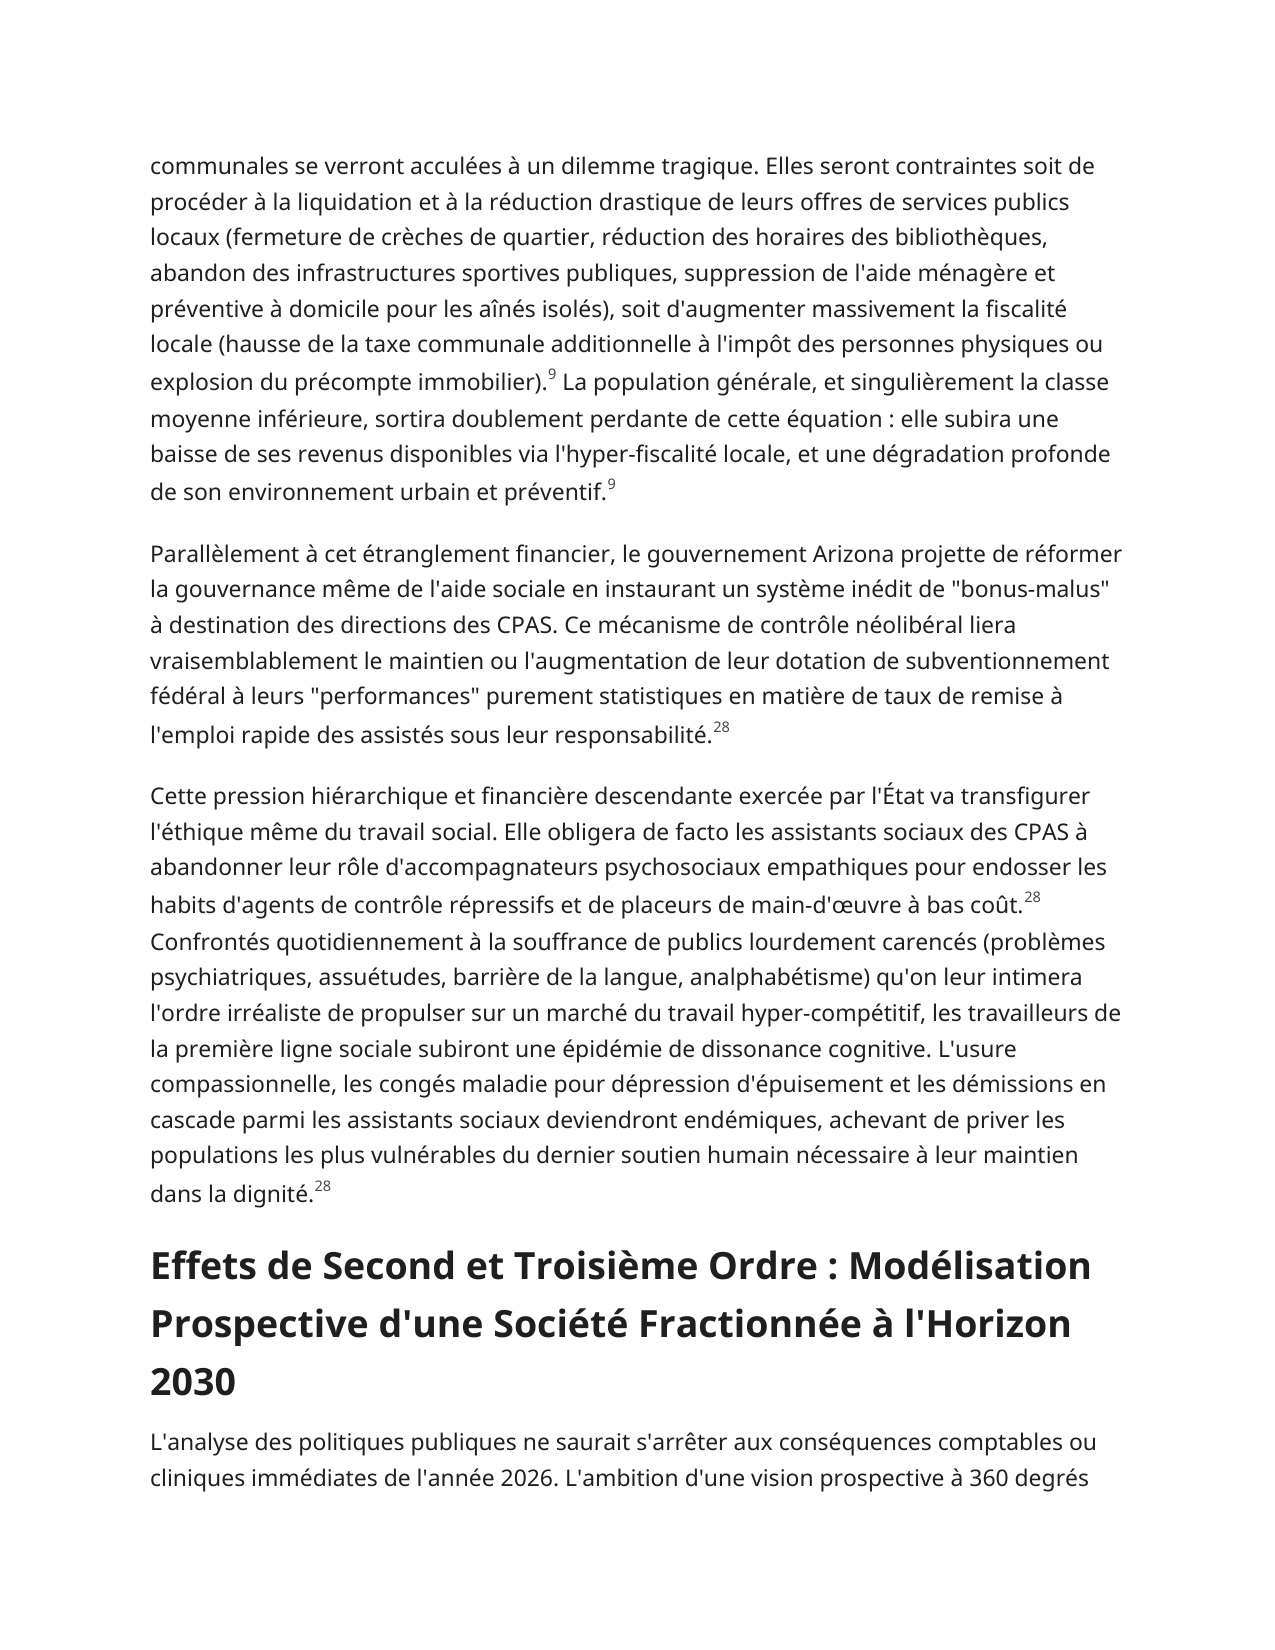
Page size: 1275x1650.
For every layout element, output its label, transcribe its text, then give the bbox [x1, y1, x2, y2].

text Cette pression hiérarchique et financière descendante exercée par l'État va transfigurer l'éthique même du travail social. Elle obligera de facto les assistants sociaux des CPAS à abandonner leur rôle d'accompagnateurs psychosociaux empathiques pour endosser les habits d'agents de contrôle répressifs et de placeurs de main-d'œuvre à bas coût.28 Confrontés quotidiennement à la souffrance de publics lourdement carencés (problèmes psychiatriques, assuétudes, barrière de la langue, analphabétisme) qu'on leur intimera l'ordre irréaliste de propulser sur un marché du travail hyper-compétitif, les travailleurs de la première ligne sociale subiront une épidémie de dissonance cognitive. L'usure compassionnelle, les congés maladie pour dépression d'épuisement et les démissions en cascade parmi les assistants sociaux deviendront endémiques, achevant de priver les populations les plus vulnérables du dernier soutien humain nécessaire à leur maintien dans la dignité.28 [150, 780, 1125, 1209]
text Parallèlement à cet étranglement financier, le gouvernement Arizona projette de réformer la gouvernance même de l'aide sociale en instaurant un système inédit de "bonus-malus" à destination des directions des CPAS. Ce mécanisme de contrôle néolibéral liera vraisemblablement le maintien ou l'augmentation de leur dotation de subventionnement fédéral à leurs "performances" purement statistiques en matière de taux de remise à l'emploi rapide des assistés sous leur responsabilité.28 [150, 538, 1125, 750]
text L'analyse des politiques publiques ne saurait s'arrêter aux conséquences comptables ou cliniques immédiates de l'année 2026. L'ambition d'une vision prospective à 360 degrés [150, 1426, 1125, 1493]
subtitle Effets de Second et Troisième Ordre : Modélisation Prospective d'une Société Fractionnée à l'Horizon 2030 [150, 1239, 1125, 1406]
text communales se verront acculées à un dilemme tragique. Elles seront contraintes soit de procéder à la liquidation et à la réduction drastique de leurs offres de services publics locaux (fermeture de crèches de quartier, réduction des horaires des bibliothèques, abandon des infrastructures sportives publiques, suppression de l'aide ménagère et préventive à domicile pour les aînés isolés), soit d'augmenter massivement la fiscalité locale (hausse de la taxe communale additionnelle à l'impôt des personnes physiques ou explosion du précompte immobilier).9 La population générale, et singulièrement la classe moyenne inférieure, sortira doublement perdante de cette équation : elle subira une baisse de ses revenus disponibles via l'hyper-fiscalité locale, et une dégradation profonde de son environnement urbain et préventif.9 [150, 150, 1125, 508]
